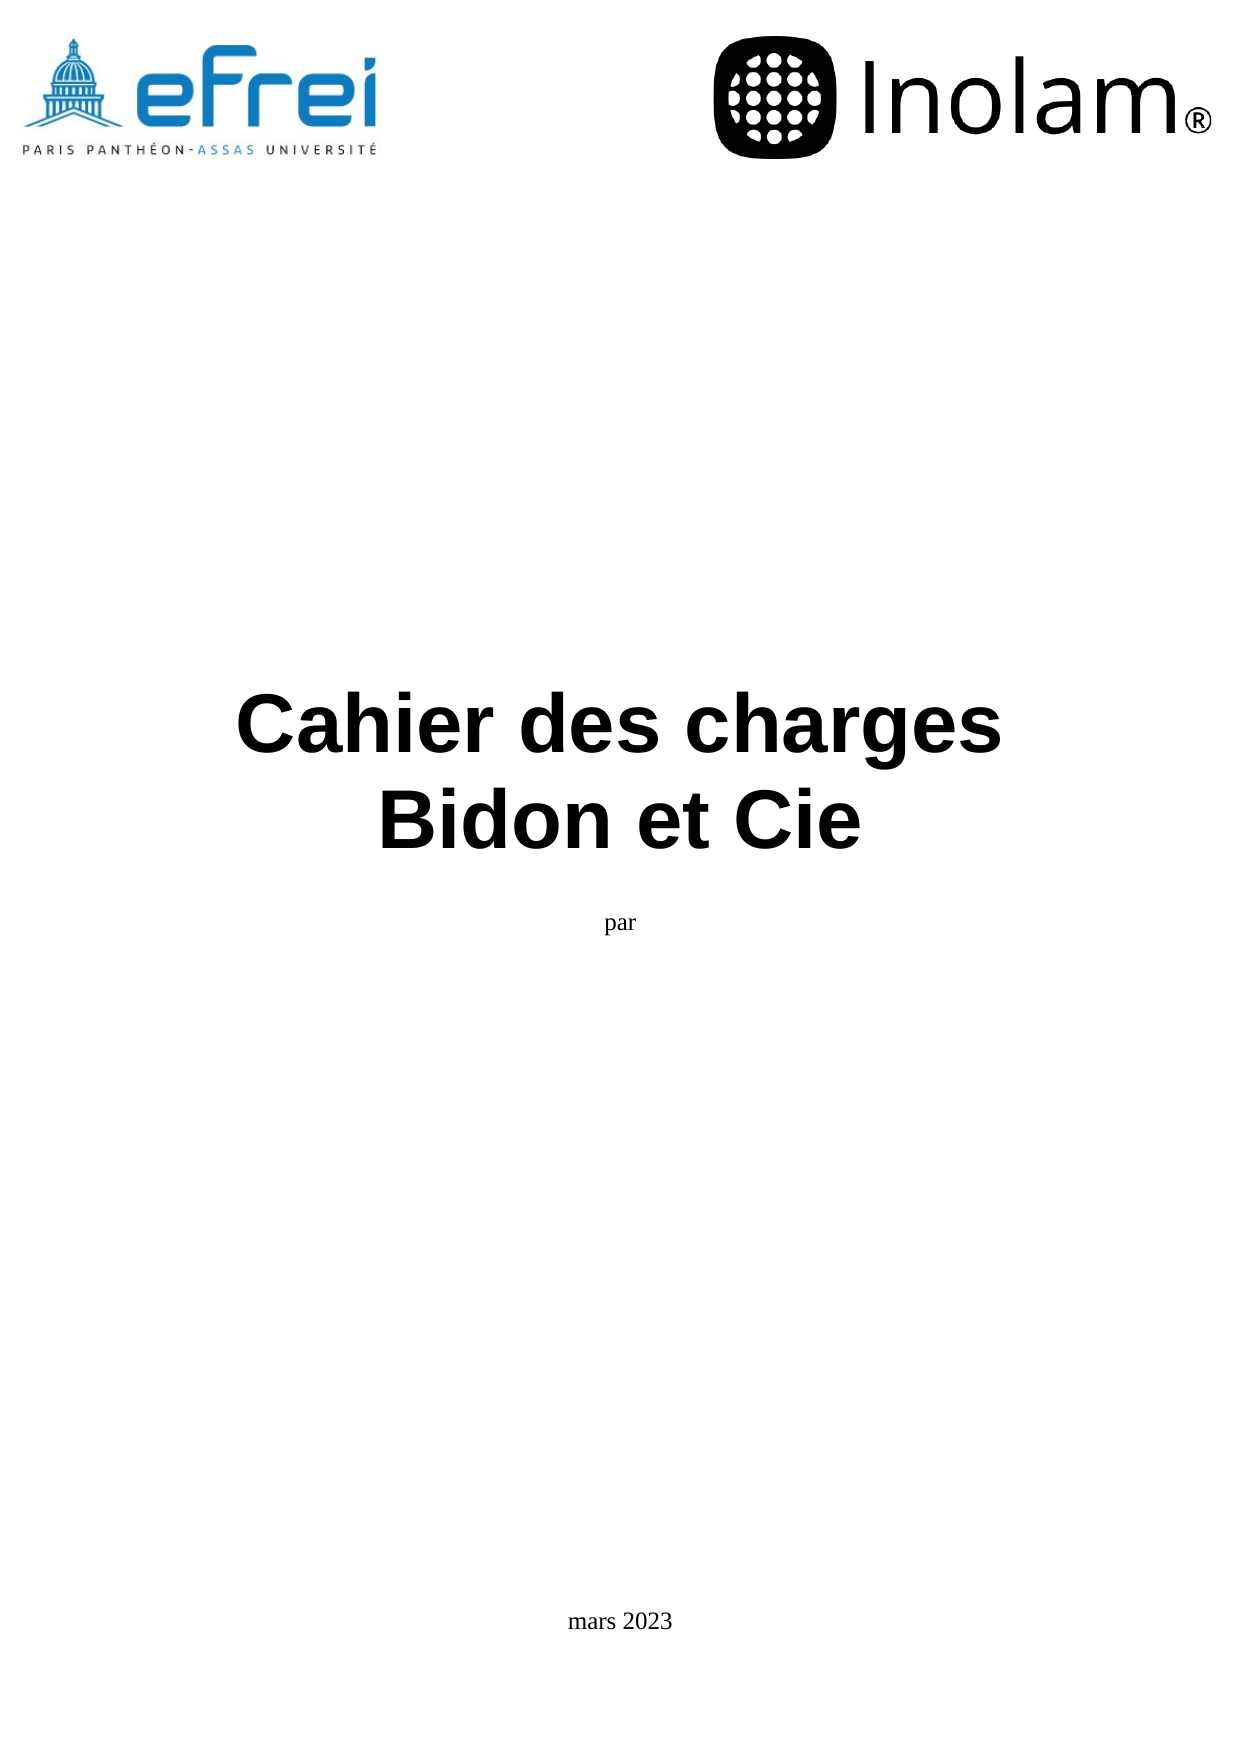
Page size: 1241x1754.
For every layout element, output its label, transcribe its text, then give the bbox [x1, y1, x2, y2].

text par [118, 907, 1122, 936]
text Gilles Bonenfant [118, 965, 1122, 994]
picture [713, 36, 1212, 159]
picture [14, 22, 390, 167]
title Cahier des charges Bidon et Cie [118, 674, 1122, 866]
